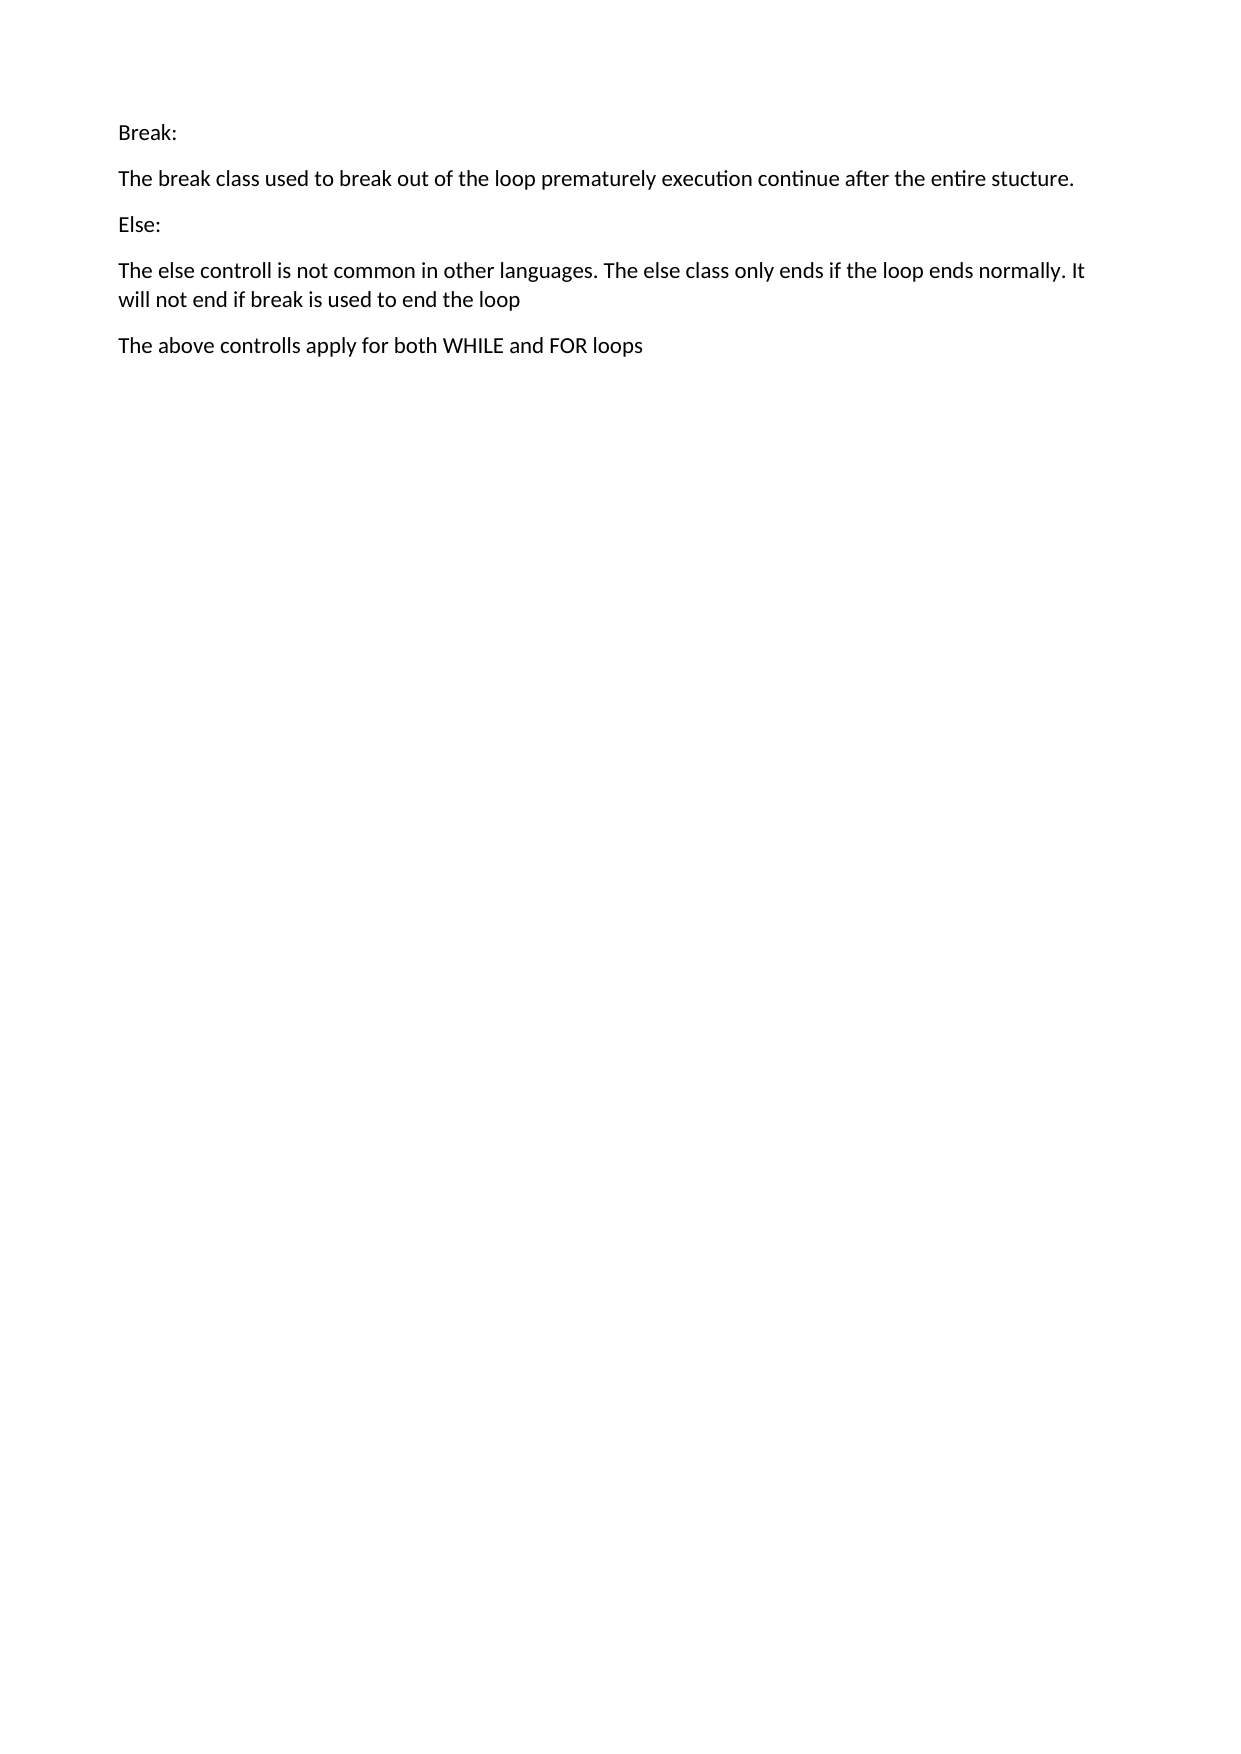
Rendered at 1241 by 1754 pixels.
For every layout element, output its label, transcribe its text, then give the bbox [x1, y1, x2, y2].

text The above controlls apply for both WHILE and FOR loops [118, 332, 1122, 360]
text Else: [118, 210, 1122, 238]
text The else controll is not common in other languages. The else class only ends if the loop ends normally. It will not end if break is used to end the loop [118, 256, 1122, 314]
text Break: [118, 118, 1122, 146]
text The break class used to break out of the loop prematurely execution continue after the entire stucture. [118, 164, 1122, 192]
